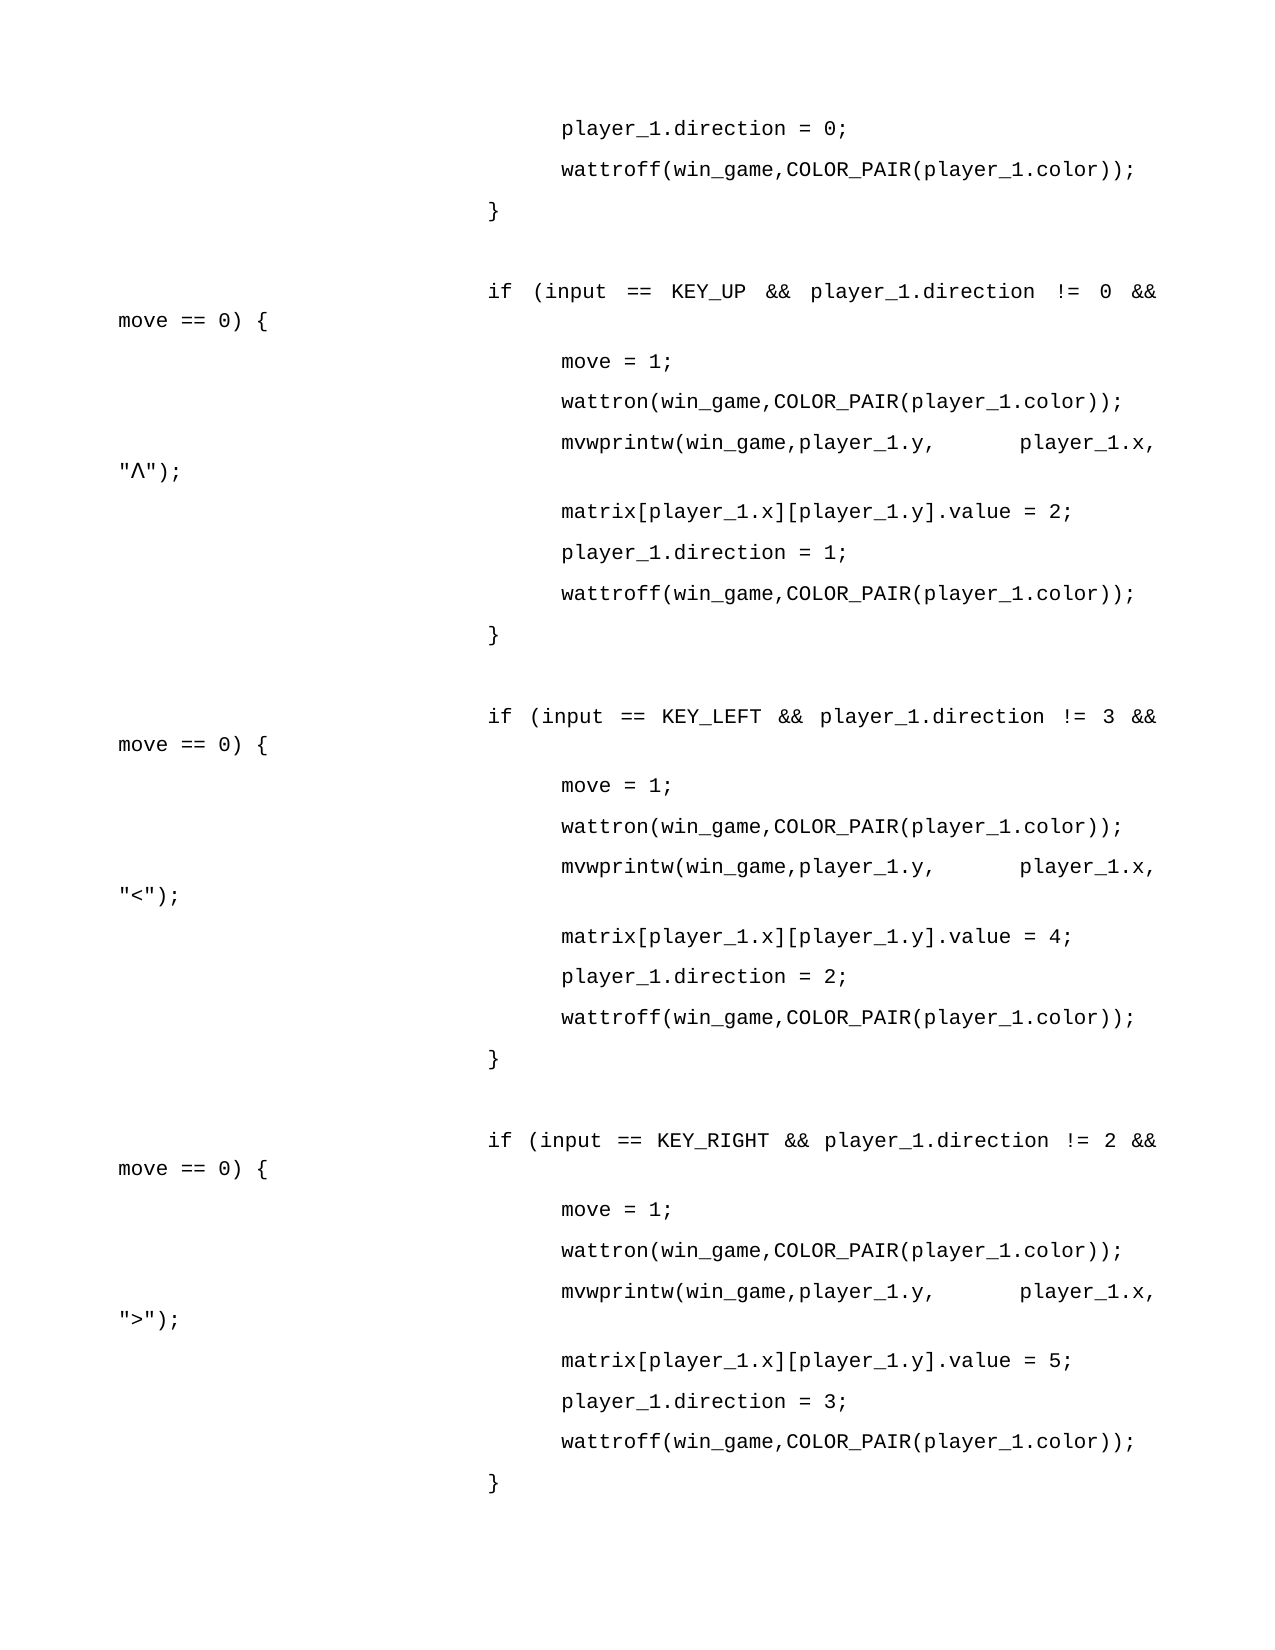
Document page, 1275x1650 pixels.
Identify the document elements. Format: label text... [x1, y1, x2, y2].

text move = 1; [118, 775, 1157, 798]
text player_1.direction = 2; [118, 966, 1157, 990]
text wattroff(win_game,COLOR_PAIR(player_1.color)); [118, 159, 1157, 183]
text mvwprintw(win_game,player_1.y, player_1.x, "<"); [118, 856, 1157, 908]
text wattron(win_game,COLOR_PAIR(player_1.color)); [118, 816, 1157, 839]
text } [118, 1472, 1157, 1496]
text } [118, 1048, 1157, 1072]
text matrix[player_1.x][player_1.y].value = 5; [118, 1350, 1157, 1373]
text matrix[player_1.x][player_1.y].value = 4; [118, 926, 1157, 949]
text wattron(win_game,COLOR_PAIR(player_1.color)); [118, 391, 1157, 415]
text player_1.direction = 0; [118, 118, 1157, 142]
text wattroff(win_game,COLOR_PAIR(player_1.color)); [118, 1431, 1157, 1455]
text wattroff(win_game,COLOR_PAIR(player_1.color)); [118, 1007, 1157, 1031]
text if (input == KEY_LEFT && player_1.direction != 3 && move == 0) { [118, 706, 1157, 758]
text move = 1; [118, 1199, 1157, 1223]
text mvwprintw(win_game,player_1.y, player_1.x, "ᐱ"); [118, 432, 1157, 484]
text move = 1; [118, 351, 1157, 374]
text mvwprintw(win_game,player_1.y, player_1.x, ">"); [118, 1281, 1157, 1333]
text matrix[player_1.x][player_1.y].value = 2; [118, 501, 1157, 525]
text } [118, 200, 1157, 223]
text wattron(win_game,COLOR_PAIR(player_1.color)); [118, 1240, 1157, 1263]
text player_1.direction = 3; [118, 1391, 1157, 1414]
text wattroff(win_game,COLOR_PAIR(player_1.color)); [118, 583, 1157, 607]
text player_1.direction = 1; [118, 542, 1157, 566]
text if (input == KEY_UP && player_1.direction != 0 && move == 0) { [118, 281, 1157, 333]
text if (input == KEY_RIGHT && player_1.direction != 2 && move == 0) { [118, 1130, 1157, 1182]
text } [118, 624, 1157, 648]
